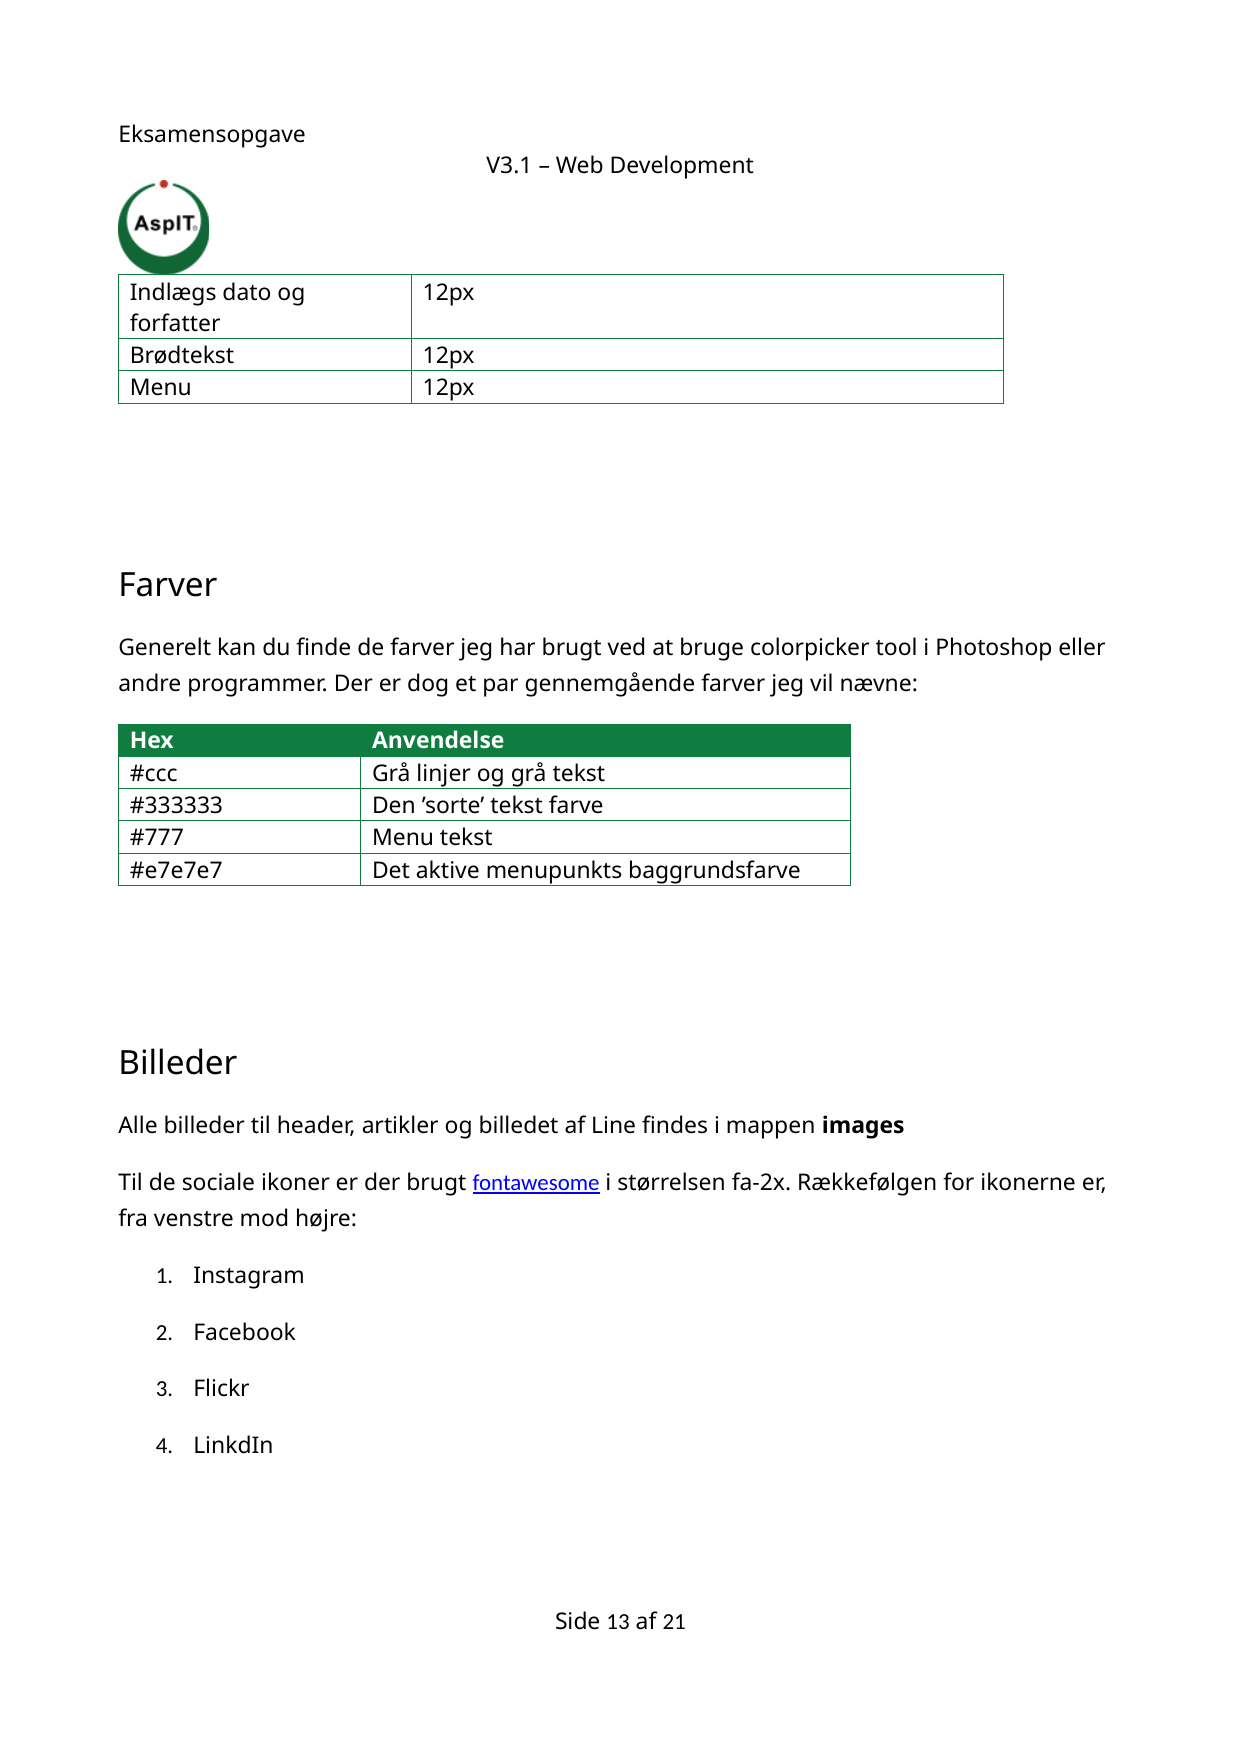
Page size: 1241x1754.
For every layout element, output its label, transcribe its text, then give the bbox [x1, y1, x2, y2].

list LinkdIn [156, 1429, 1122, 1460]
table_cell Den ’sorte’ tekst farve [361, 789, 850, 820]
table_cell 12px [412, 371, 1003, 402]
table_cell Indlægs dato og forfatter [119, 275, 411, 338]
table_cell Menu [119, 371, 411, 402]
subtitle Farver [118, 560, 1122, 606]
table_cell 12px [412, 339, 1003, 370]
table_cell Menu tekst [361, 821, 850, 853]
table_cell #777 [119, 821, 360, 853]
text Til de sociale ikoner er der brugt fontawesome i størrelsen fa-2x. Rækkefølgen for ikonerne er, fra venstre mod højre: [118, 1166, 1122, 1233]
table_cell Brødtekst [119, 339, 411, 370]
subtitle Billeder [118, 1039, 1122, 1084]
table_cell 12px [412, 275, 1003, 338]
table_header Hex [119, 725, 360, 756]
table_cell Det aktive menupunkts baggrundsfarve [361, 854, 850, 885]
table_header Anvendelse [361, 725, 850, 756]
text Generelt kan du finde de farver jeg har brugt ved at bruge colorpicker tool i Photoshop eller andre programmer. Der er dog et par gennemgående farver jeg vil nævne: [118, 631, 1122, 698]
table_cell Grå linjer og grå tekst [361, 757, 850, 788]
text Alle billeder til header, artikler og billedet af Line findes i mappen images [118, 1109, 1122, 1141]
table_cell #e7e7e7 [119, 854, 360, 885]
table_cell #333333 [119, 789, 360, 820]
list Facebook [156, 1316, 1122, 1347]
list Flickr [156, 1372, 1122, 1404]
list Instagram [156, 1259, 1122, 1290]
table_cell #ccc [119, 757, 360, 788]
